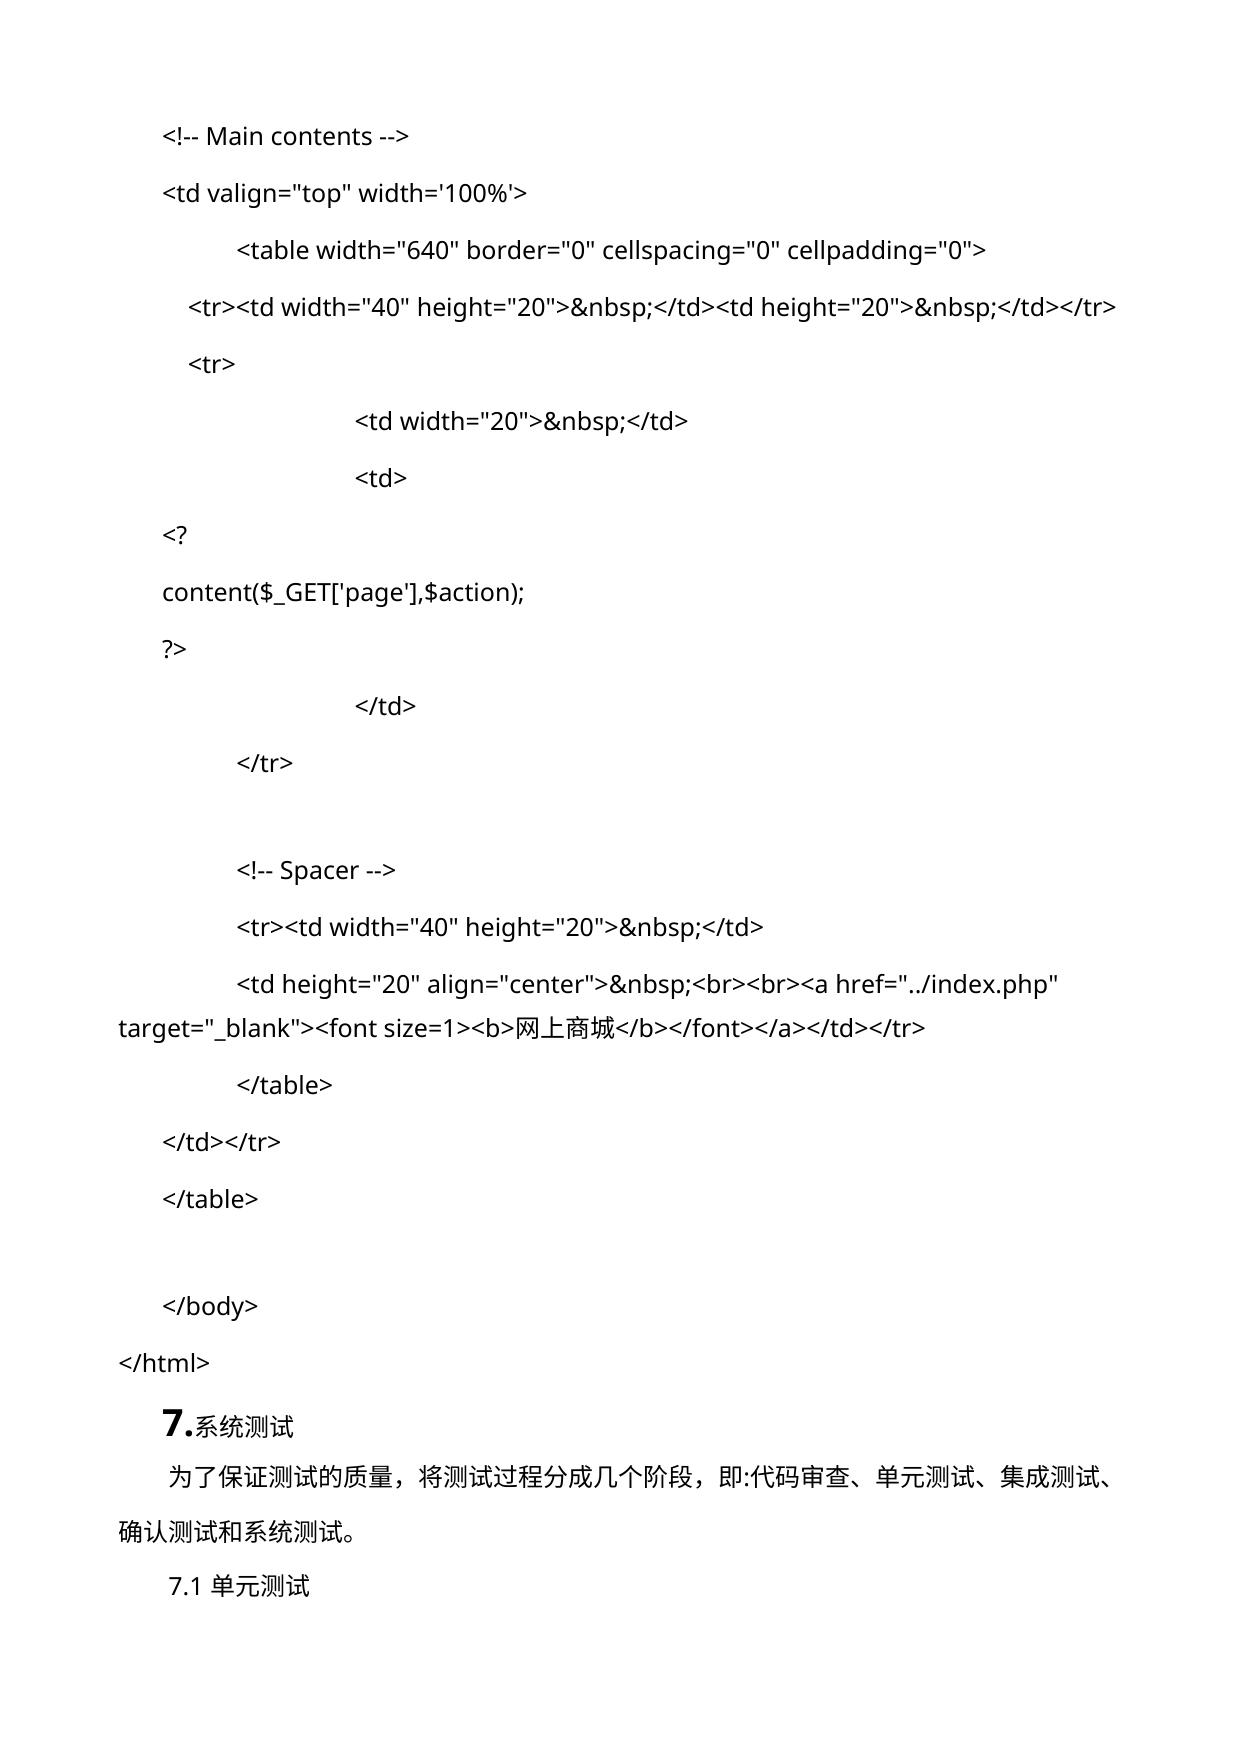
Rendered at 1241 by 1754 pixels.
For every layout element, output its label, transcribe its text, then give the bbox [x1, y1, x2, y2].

text </table> [118, 1182, 1122, 1216]
text <!-- Spacer --> [118, 853, 1122, 887]
text <tr><td width="40" height="20">&nbsp;</td><td height="20">&nbsp;</td></tr> [118, 289, 1122, 323]
text ?> [118, 632, 1122, 666]
text </td></tr> [118, 1125, 1122, 1159]
text <tr><td width="40" height="20">&nbsp;</td> [118, 910, 1122, 944]
text </body> [118, 1289, 1122, 1323]
text content($_GET['page'],$action); [118, 575, 1122, 609]
text </table> [118, 1068, 1122, 1102]
text <table width="640" border="0" cellspacing="0" cellpadding="0"> [118, 232, 1122, 266]
text <!-- Main contents --> [118, 118, 1122, 152]
text <td> [118, 461, 1122, 495]
text </td> [118, 689, 1122, 723]
text 7.系统测试 [118, 1396, 1122, 1447]
text 7.1 单元测试 [118, 1566, 1122, 1603]
text <tr> [118, 346, 1122, 381]
text </html> [118, 1346, 1122, 1380]
text 为了保证测试的质量，将测试过程分成几个阶段，即:代码审查、单元测试、集成测试、确认测试和系统测试。 [118, 1458, 1122, 1548]
text <td height="20" align="center">&nbsp;<br><br><a href="../index.php" target="_blank"><font size=1><b>网上商城</b></font></a></td></tr> [118, 967, 1122, 1044]
text <td valign="top" width='100%'> [118, 175, 1122, 209]
text <td width="20">&nbsp;</td> [118, 403, 1122, 438]
text <? [118, 518, 1122, 552]
text </tr> [118, 746, 1122, 780]
